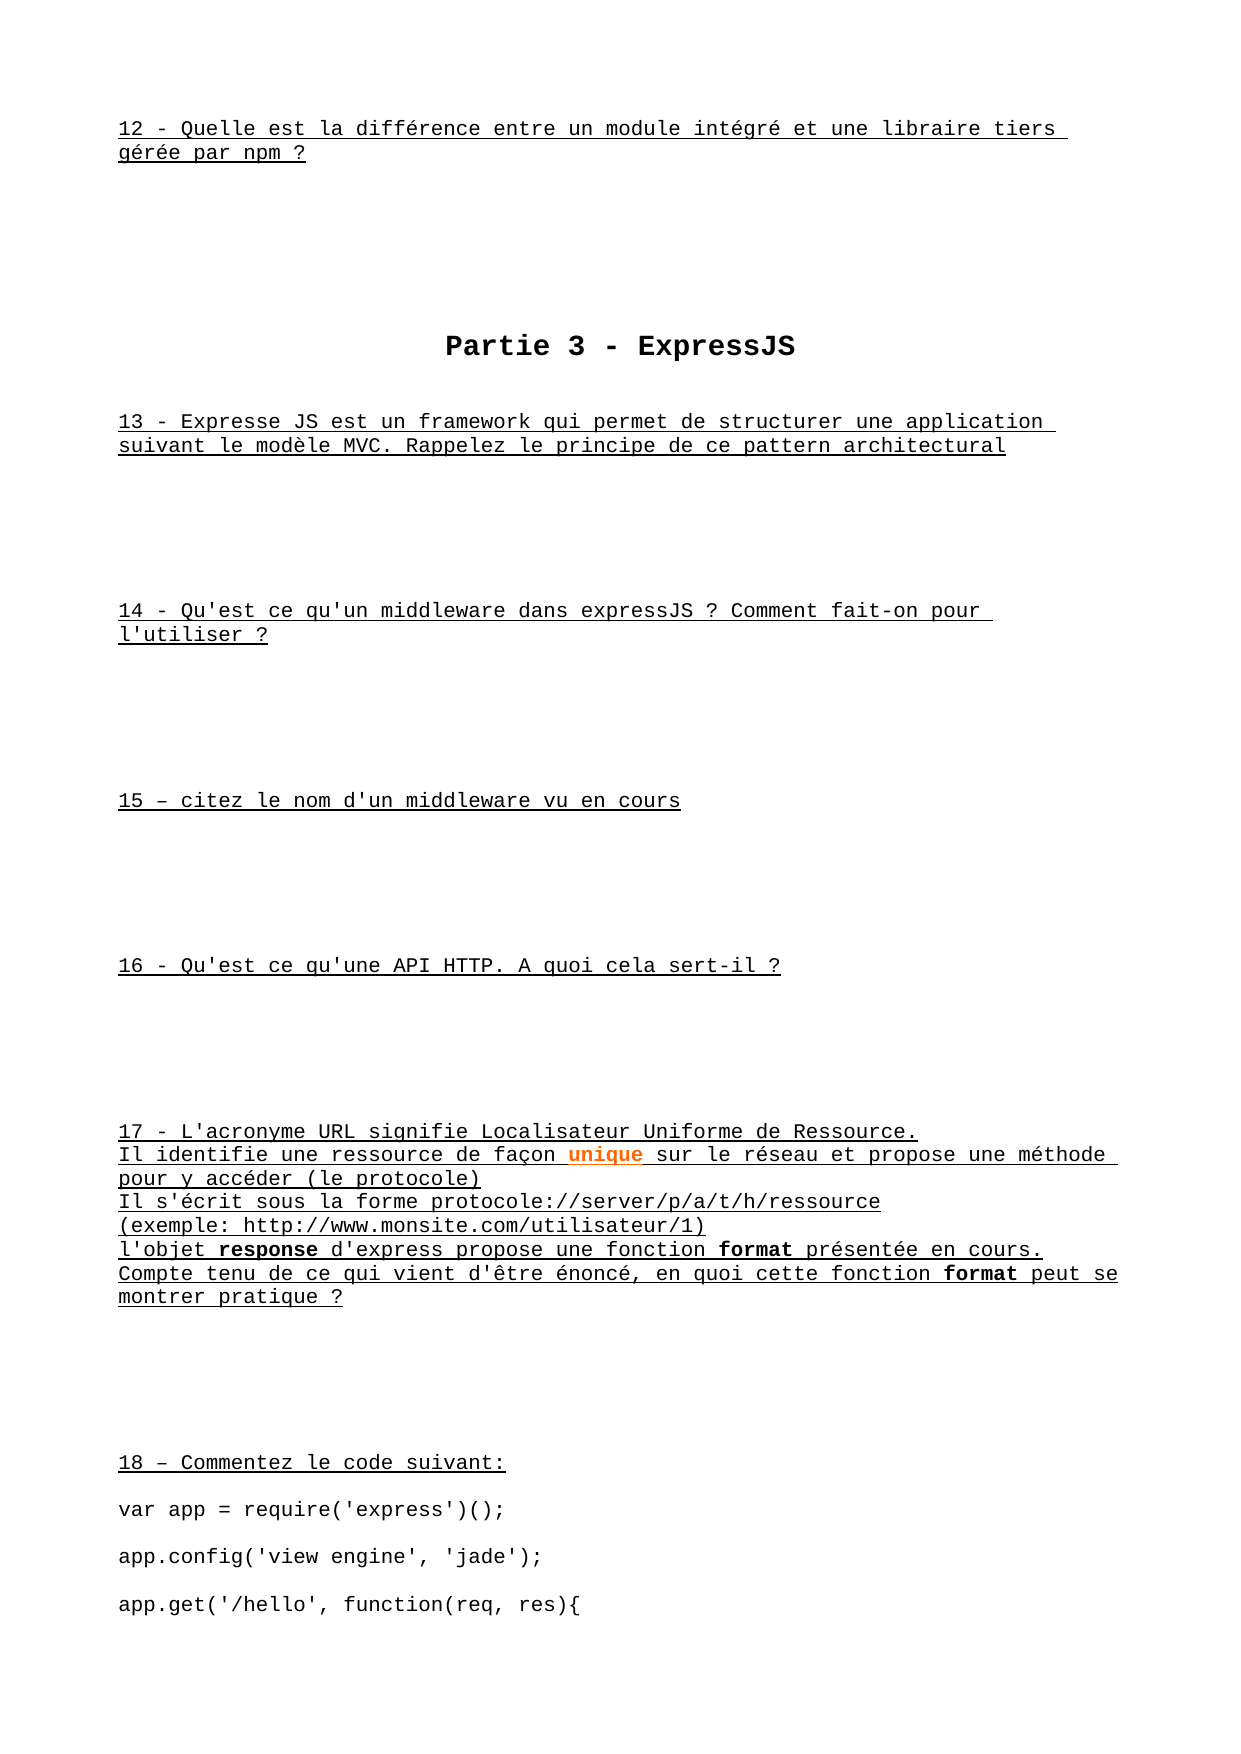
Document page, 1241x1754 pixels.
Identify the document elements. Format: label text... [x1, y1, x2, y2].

text var app = require('express')(); [118, 1499, 1122, 1523]
text Partie 3 - ExpressJS [118, 331, 1122, 364]
text Compte tenu de ce qui vient d'être énoncé, en quoi cette fonction format peut se montrer pratique ? [118, 1262, 1122, 1310]
text 17 - L'acronyme URL signifie Localisateur Uniforme de Ressource. [118, 1121, 1122, 1144]
text app.config('view engine', 'jade'); [118, 1546, 1122, 1570]
text 15 – citez le nom d'un middleware vu en cours [118, 789, 1122, 813]
text (exemple: http://www.monsite.com/utilisateur/1) [118, 1215, 1122, 1239]
text 13 - Expresse JS est un framework qui permet de structurer une application suivant le modèle MVC. Rappelez le principe de ce pattern architectural [118, 411, 1122, 458]
text 16 - Qu'est ce qu'une API HTTP. A quoi cela sert-il ? [118, 955, 1122, 979]
text Il identifie une ressource de façon unique sur le réseau et propose une méthode pour y accéder (le protocole) [118, 1144, 1122, 1192]
text app.get('/hello', function(req, res){ [118, 1593, 1122, 1617]
text 18 – Commentez le code suivant: [118, 1452, 1122, 1475]
text Il s'écrit sous la forme protocole://server/p/a/t/h/ressource [118, 1192, 1122, 1215]
text 12 - Quelle est la différence entre un module intégré et une libraire tiers gérée par npm ? [118, 118, 1122, 165]
text l'objet response d'express propose une fonction format présentée en cours. [118, 1239, 1122, 1262]
text 14 - Qu'est ce qu'un middleware dans expressJS ? Comment fait-on pour l'utiliser ? [118, 600, 1122, 648]
